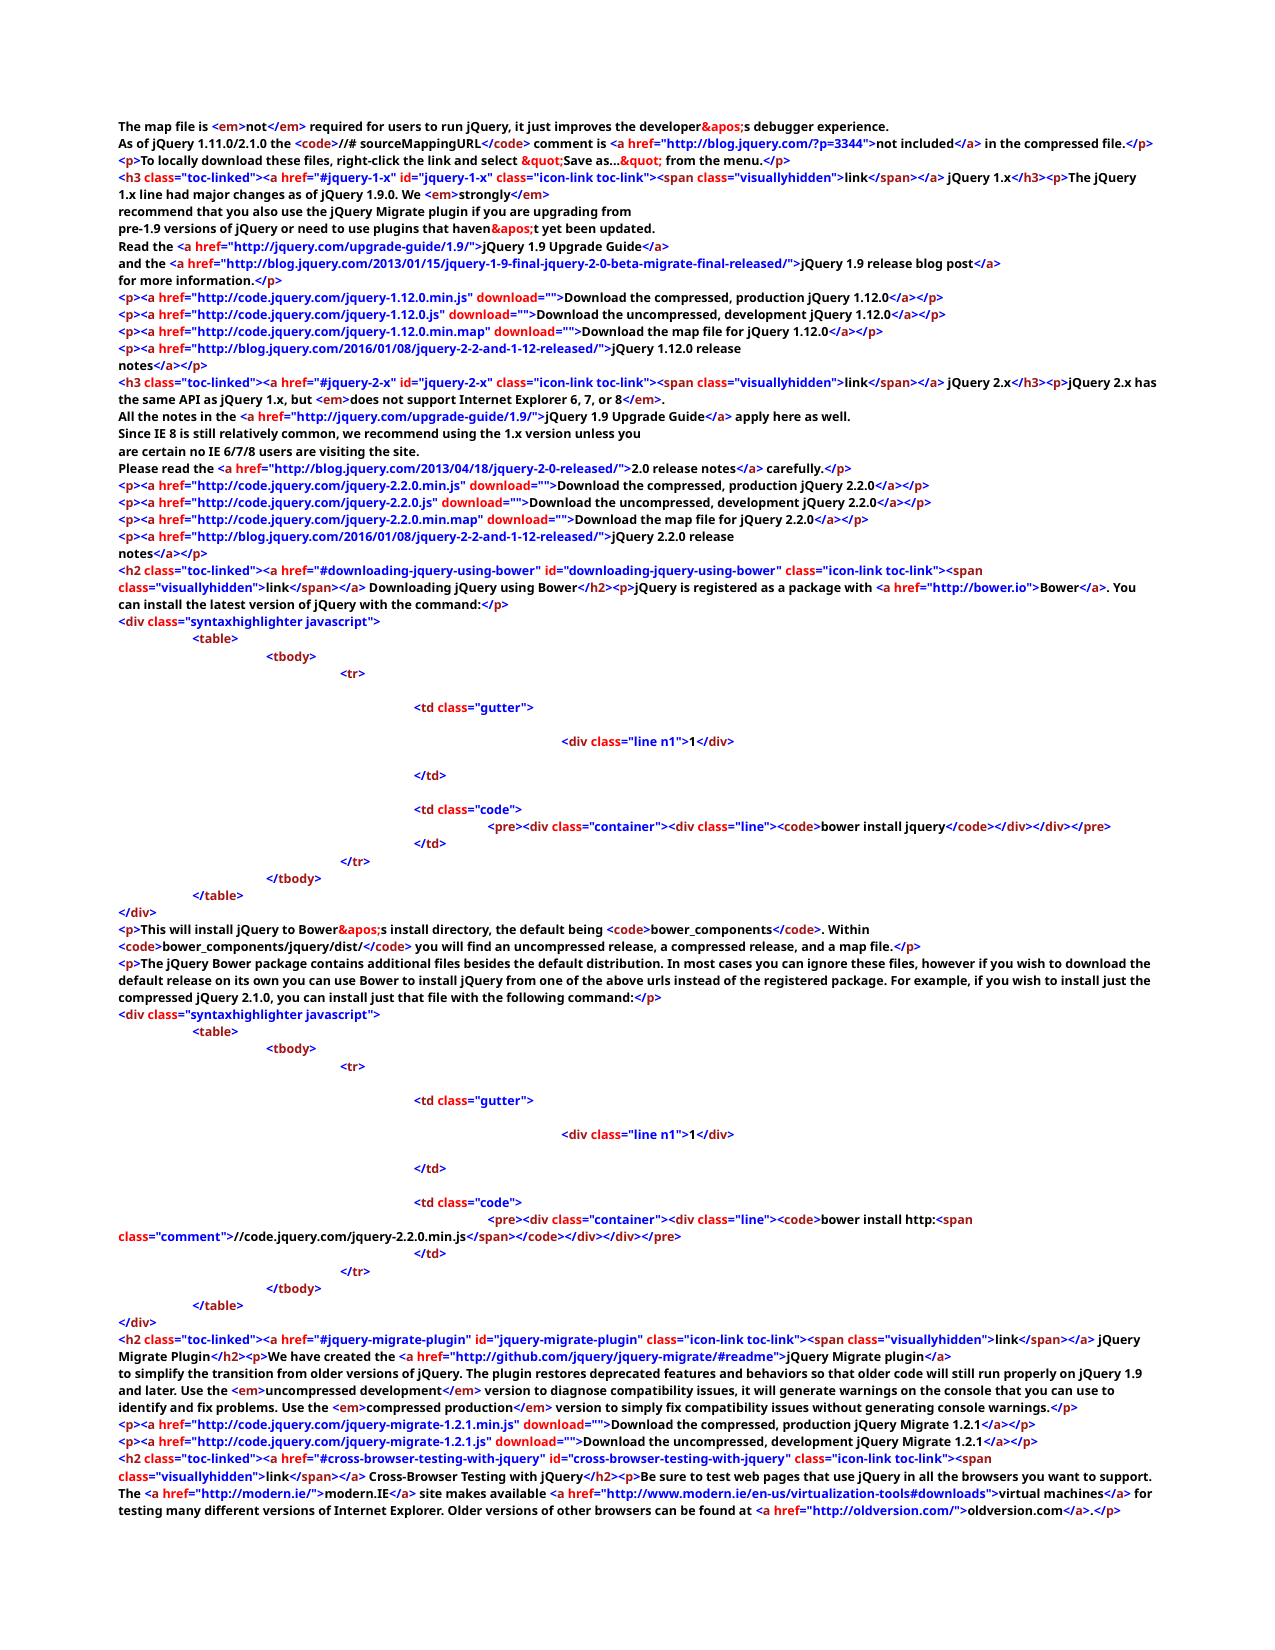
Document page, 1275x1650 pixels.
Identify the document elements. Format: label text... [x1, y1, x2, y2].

text </tr> [118, 1263, 1157, 1280]
text <pre><div class="container"><div class="line"><code>bower install jquery</code></div></div></pre> [118, 818, 1157, 836]
text <p><a href="http://blog.jquery.com/2016/01/08/jquery-2-2-and-1-12-released/">jQuery 2.2.0 release [118, 528, 1157, 545]
text <div class="syntaxhighlighter javascript"> [118, 613, 1157, 631]
text pre-1.9 versions of jQuery or need to use plugins that haven&apos;t yet been updated. [118, 221, 1157, 238]
text <td class="gutter"> [118, 699, 1157, 716]
text The map file is <em>not</em> required for users to run jQuery, it just improves the developer&apos;s debugger experience. [118, 118, 1157, 135]
text </td> [118, 1160, 1157, 1177]
text All the notes in the <a href="http://jquery.com/upgrade-guide/1.9/">jQuery 1.9 Upgrade Guide</a> apply here as well. [118, 408, 1157, 426]
text <p>To locally download these files, right-click the link and select &quot;Save as...&quot; from the menu.</p> [118, 152, 1157, 169]
text <p>The jQuery Bower package contains additional files besides the default distribution. In most cases you can ignore these files, however if you wish to download the default release on its own you can use Bower to install jQuery from one of the above urls instead of the registered package. For example, if you wish to install just the compressed jQuery 2.1.0, you can install just that file with the following command:</p> [118, 955, 1157, 1006]
text <td class="code"> [118, 1194, 1157, 1211]
text <td class="code"> [118, 801, 1157, 818]
text </td> [118, 1246, 1157, 1263]
text Please read the <a href="http://blog.jquery.com/2013/04/18/jquery-2-0-released/">2.0 release notes</a> carefully.</p> [118, 460, 1157, 477]
text Since IE 8 is still relatively common, we recommend using the 1.x version unless you [118, 426, 1157, 443]
text <h2 class="toc-linked"><a href="#jquery-migrate-plugin" id="jquery-migrate-plugin" class="icon-link toc-link"><span class="visuallyhidden">link</span></a> jQuery Migrate Plugin</h2><p>We have created the <a href="http://github.com/jquery/jquery-migrate/#readme">jQuery Migrate plugin</a> [118, 1331, 1157, 1365]
text <table> [118, 1023, 1157, 1041]
text <h2 class="toc-linked"><a href="#downloading-jquery-using-bower" id="downloading-jquery-using-bower" class="icon-link toc-link"><span class="visuallyhidden">link</span></a> Downloading jQuery using Bower</h2><p>jQuery is registered as a package with <a href="http://bower.io">Bower</a>. You can install the latest version of jQuery with the command:</p> [118, 562, 1157, 613]
text notes</a></p> [118, 545, 1157, 562]
text </tbody> [118, 870, 1157, 887]
text </div> [118, 904, 1157, 921]
text </table> [118, 887, 1157, 904]
text to simplify the transition from older versions of jQuery. The plugin restores deprecated features and behaviors so that older code will still run properly on jQuery 1.9 and later. Use the <em>uncompressed development</em> version to diagnose compatibility issues, it will generate warnings on the console that you can use to identify and fix problems. Use the <em>compressed production</em> version to simply fix compatibility issues without generating console warnings.</p> [118, 1365, 1157, 1416]
text As of jQuery 1.11.0/2.1.0 the <code>//# sourceMappingURL</code> comment is <a href="http://blog.jquery.com/?p=3344">not included</a> in the compressed file.</p> [118, 135, 1157, 152]
text notes</a></p> [118, 357, 1157, 374]
text <p><a href="http://code.jquery.com/jquery-migrate-1.2.1.min.js" download="">Download the compressed, production jQuery Migrate 1.2.1</a></p> [118, 1416, 1157, 1433]
text <p><a href="http://blog.jquery.com/2016/01/08/jquery-2-2-and-1-12-released/">jQuery 1.12.0 release [118, 340, 1157, 357]
text <tr> [118, 1058, 1157, 1075]
text <p><a href="http://code.jquery.com/jquery-2.2.0.min.js" download="">Download the compressed, production jQuery 2.2.0</a></p> [118, 477, 1157, 494]
text for more information.</p> [118, 272, 1157, 289]
text <tr> [118, 665, 1157, 682]
text Read the <a href="http://jquery.com/upgrade-guide/1.9/">jQuery 1.9 Upgrade Guide</a> [118, 238, 1157, 255]
text <p><a href="http://code.jquery.com/jquery-1.12.0.min.map" download="">Download the map file for jQuery 1.12.0</a></p> [118, 323, 1157, 340]
text <p><a href="http://code.jquery.com/jquery-1.12.0.js" download="">Download the uncompressed, development jQuery 1.12.0</a></p> [118, 306, 1157, 323]
text </tbody> [118, 1280, 1157, 1297]
text <p>This will install jQuery to Bower&apos;s install directory, the default being <code>bower_components</code>. Within <code>bower_components/jquery/dist/</code> you will find an uncompressed release, a compressed release, and a map file.</p> [118, 921, 1157, 955]
text <tbody> [118, 648, 1157, 665]
text <p><a href="http://code.jquery.com/jquery-2.2.0.min.map" download="">Download the map file for jQuery 2.2.0</a></p> [118, 511, 1157, 528]
text <pre><div class="container"><div class="line"><code>bower install http:<span class="comment">//code.jquery.com/jquery-2.2.0.min.js</span></code></div></div></pre> [118, 1211, 1157, 1246]
text </tr> [118, 853, 1157, 870]
text <tbody> [118, 1041, 1157, 1058]
text <h3 class="toc-linked"><a href="#jquery-2-x" id="jquery-2-x" class="icon-link toc-link"><span class="visuallyhidden">link</span></a> jQuery 2.x</h3><p>jQuery 2.x has the same API as jQuery 1.x, but <em>does not support Internet Explorer 6, 7, or 8</em>. [118, 374, 1157, 408]
text </td> [118, 836, 1157, 853]
text recommend that you also use the jQuery Migrate plugin if you are upgrading from [118, 203, 1157, 221]
text <p><a href="http://code.jquery.com/jquery-2.2.0.js" download="">Download the uncompressed, development jQuery 2.2.0</a></p> [118, 494, 1157, 511]
text <td class="gutter"> [118, 1092, 1157, 1109]
text are certain no IE 6/7/8 users are visiting the site. [118, 443, 1157, 460]
text <h2 class="toc-linked"><a href="#cross-browser-testing-with-jquery" id="cross-browser-testing-with-jquery" class="icon-link toc-link"><span class="visuallyhidden">link</span></a> Cross-Browser Testing with jQuery</h2><p>Be sure to test web pages that use jQuery in all the browsers you want to support. The <a href="http://modern.ie/">modern.IE</a> site makes available <a href="http://www.modern.ie/en-us/virtualization-tools#downloads">virtual machines</a> for testing many different versions of Internet Explorer. Older versions of other browsers can be found at <a href="http://oldversion.com/">oldversion.com</a>.</p> [118, 1451, 1157, 1519]
text </td> [118, 767, 1157, 784]
text </div> [118, 1314, 1157, 1331]
text <div class="syntaxhighlighter javascript"> [118, 1006, 1157, 1023]
text and the <a href="http://blog.jquery.com/2013/01/15/jquery-1-9-final-jquery-2-0-beta-migrate-final-released/">jQuery 1.9 release blog post</a> [118, 255, 1157, 272]
text <div class="line n1">1</div> [118, 1126, 1157, 1143]
text <h3 class="toc-linked"><a href="#jquery-1-x" id="jquery-1-x" class="icon-link toc-link"><span class="visuallyhidden">link</span></a> jQuery 1.x</h3><p>The jQuery 1.x line had major changes as of jQuery 1.9.0. We <em>strongly</em> [118, 169, 1157, 203]
text <p><a href="http://code.jquery.com/jquery-1.12.0.min.js" download="">Download the compressed, production jQuery 1.12.0</a></p> [118, 289, 1157, 306]
text <table> [118, 631, 1157, 648]
text <div class="line n1">1</div> [118, 733, 1157, 750]
text </table> [118, 1297, 1157, 1314]
text <p><a href="http://code.jquery.com/jquery-migrate-1.2.1.js" download="">Download the uncompressed, development jQuery Migrate 1.2.1</a></p> [118, 1433, 1157, 1451]
